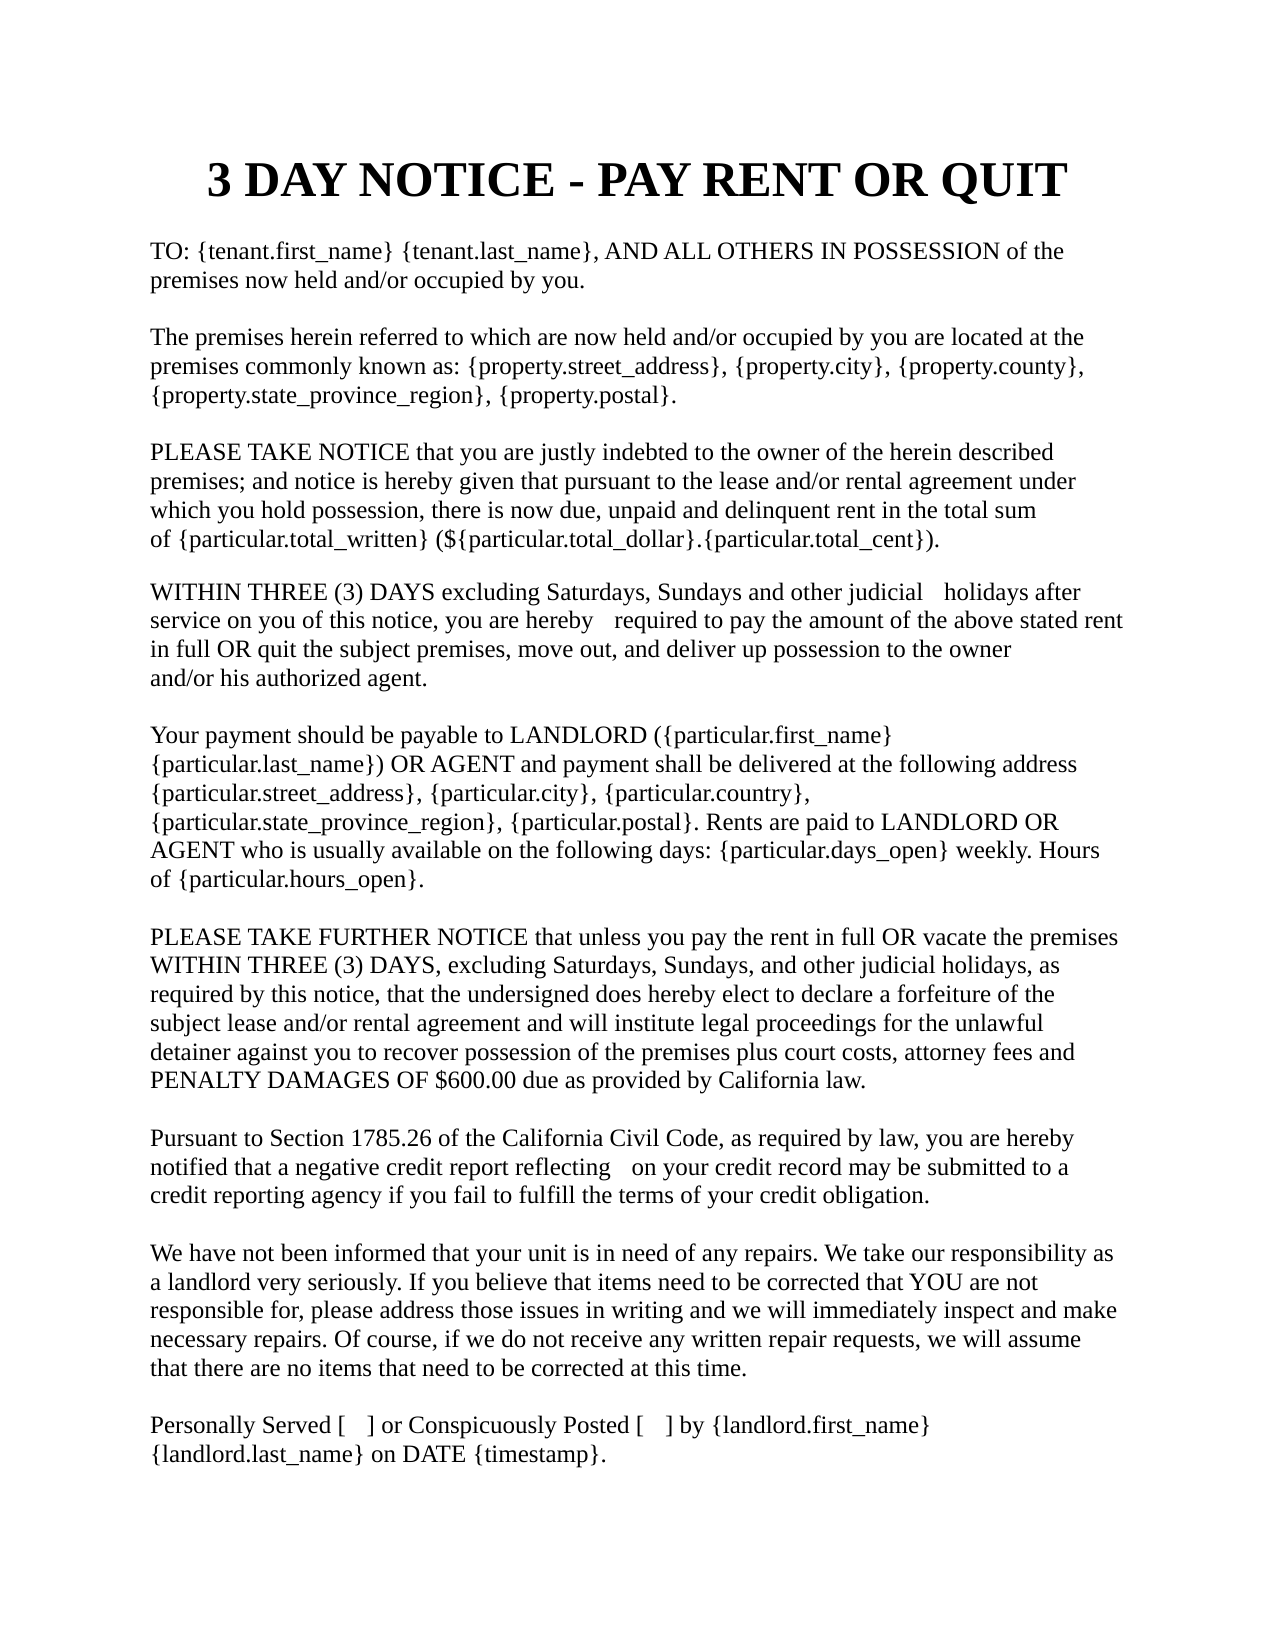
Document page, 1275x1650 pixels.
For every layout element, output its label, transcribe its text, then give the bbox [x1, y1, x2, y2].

text WITHIN THREE (3) DAYS excluding Saturdays, Sundays and other judicial holidays after service on you of this notice, you are hereby required to pay the amount of the above stated rent in full OR quit the subject premises, move out, and deliver up possession to the owner [150, 577, 1125, 663]
text We have not been informed that your unit is in need of any repairs. We take our responsibility as a landlord very seriously. If you believe that items need to be corrected that YOU are not responsible for, please address those issues in writing and we will immediately inspect and make necessary repairs. Of course, if we do not receive any written repair requests, we will assume that there are no items that need to be corrected at this time. [150, 1238, 1125, 1382]
text Pursuant to Section 1785.26 of the California Civil Code, as required by law, you are hereby notified that a negative credit report reflecting on your credit record may be submitted to a credit reporting agency if you fail to fulfill the terms of your credit obligation. [150, 1123, 1125, 1209]
text and/or his authorized agent. [150, 663, 1125, 692]
text Your payment should be payable to LANDLORD ({particular.first_name} {particular.last_name}) OR AGENT and payment shall be delivered at the following address {particular.street_address}, {particular.city}, {particular.country}, {particular.state_province_region}, {particular.postal}. Rents are paid to LANDLORD OR AGENT who is usually available on the following days: {particular.days_open} weekly. Hours of {particular.hours_open}. [150, 720, 1125, 893]
text Personally Served [ ] or Conspicuously Posted [ ] by {landlord.first_name} {landlord.last_name} on DATE {timestamp}. [150, 1410, 1125, 1468]
text PLEASE TAKE NOTICE that you are justly indebted to the owner of the herein described premises; and notice is hereby given that pursuant to the lease and/or rental agreement under which you hold possession, there is now due, unpaid and delinquent rent in the total sum [150, 437, 1125, 524]
text TO: {tenant.first_name} {tenant.last_name}, AND ALL OTHERS IN POSSESSION of the premises now held and/or occupied by you. [150, 236, 1125, 294]
text PLEASE TAKE FURTHER NOTICE that unless you pay the rent in full OR vacate the premises WITHIN THREE (3) DAYS, excluding Saturdays, Sundays, and other judicial holidays, as required by this notice, that the undersigned does hereby elect to declare a forfeiture of the subject lease and/or rental agreement and will institute legal proceedings for the unlawful detainer against you to recover possession of the premises plus court costs, attorney fees and PENALTY DAMAGES OF $600.00 due as provided by California law. [150, 922, 1125, 1094]
text 3 DAY NOTICE - PAY RENT OR QUIT [150, 150, 1125, 207]
text The premises herein referred to which are now held and/or occupied by you are located at the premises commonly known as: {property.street_address}, {property.city}, {property.county}, {property.state_province_region}, {property.postal}. [150, 322, 1125, 409]
text of {particular.total_written} (${particular.total_dollar}.{particular.total_cent}). [150, 524, 1125, 552]
